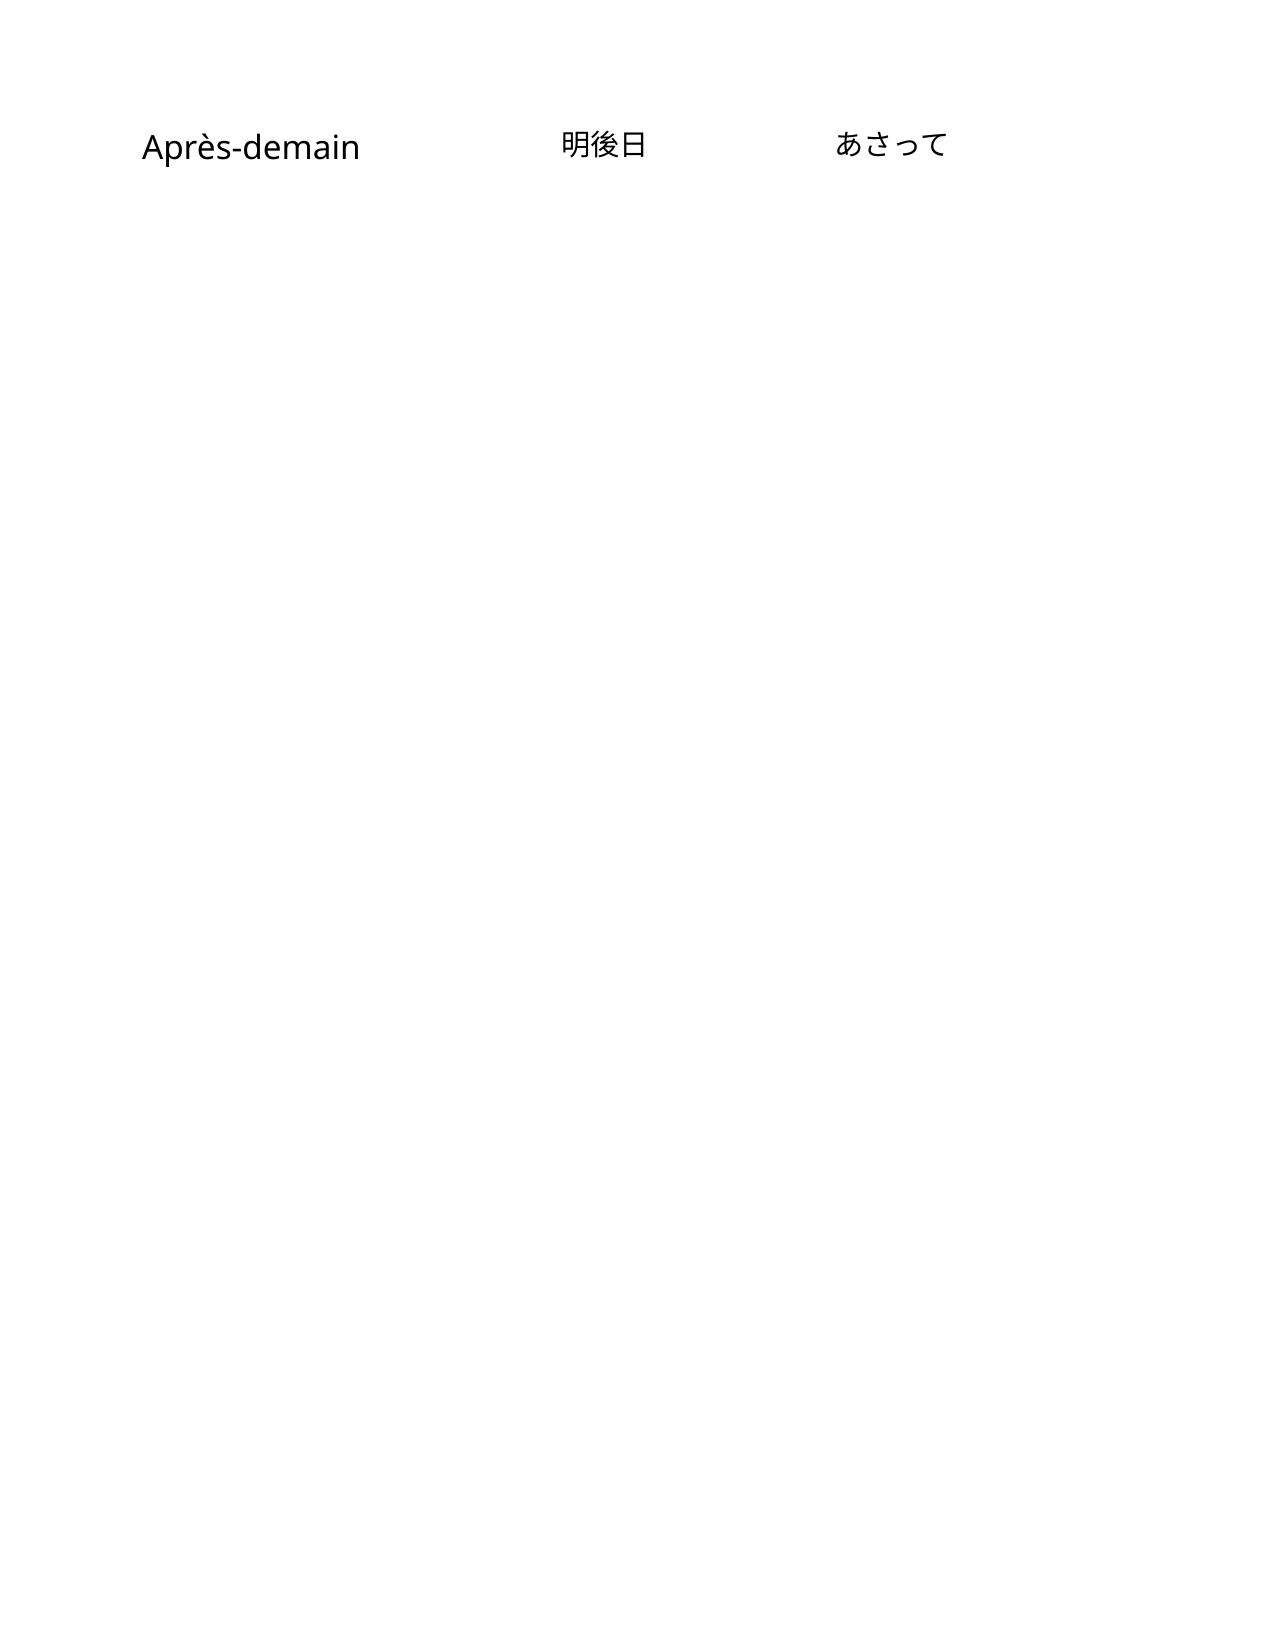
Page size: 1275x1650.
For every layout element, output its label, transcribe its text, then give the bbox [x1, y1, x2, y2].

table_cell 明後日 [537, 118, 811, 175]
table_cell Après-demain [118, 118, 537, 175]
table_cell あさって [811, 118, 1157, 175]
